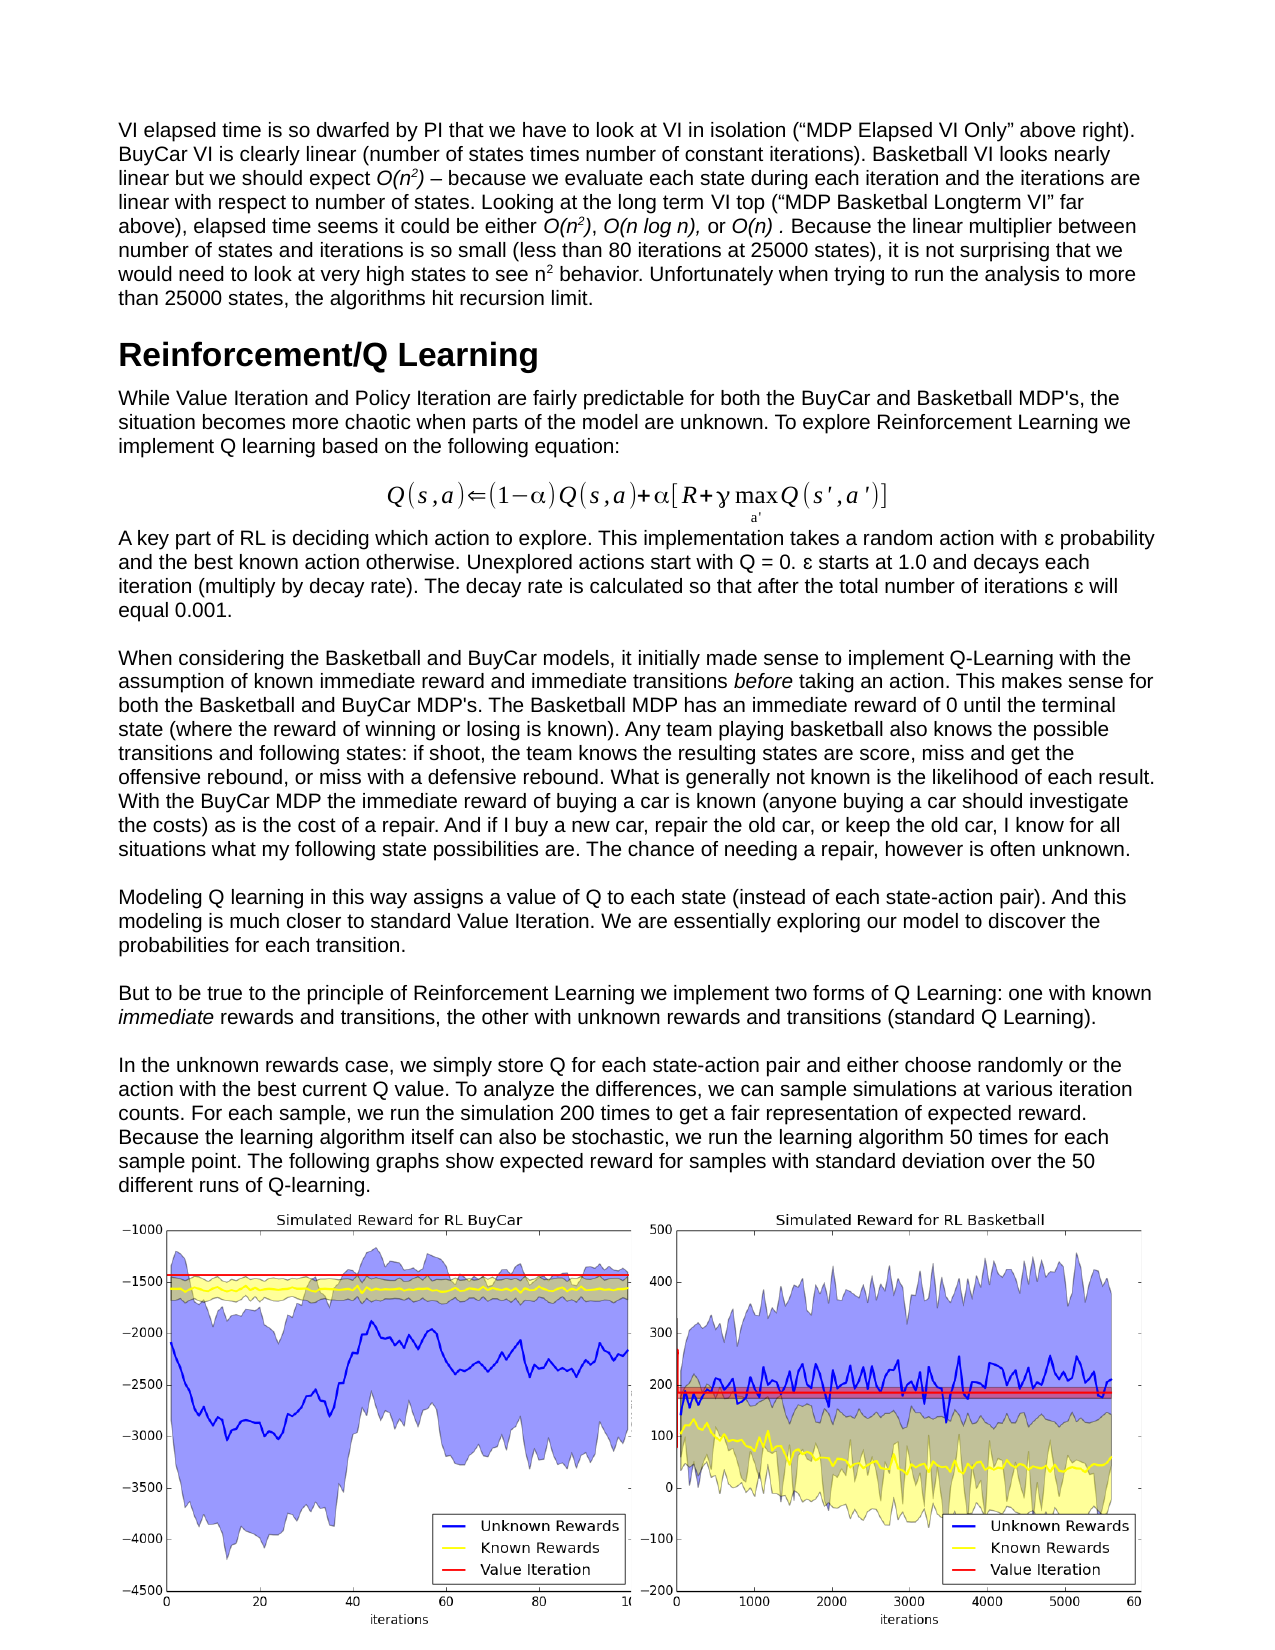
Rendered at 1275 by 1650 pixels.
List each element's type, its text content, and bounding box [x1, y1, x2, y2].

text In the unknown rewards case, we simply store Q for each state-action pair and either choose randomly or the action with the best current Q value. To analyze the differences, we can sample simulations at various iteration counts. For each sample, we run the simulation 200 times to get a fair representation of expected reward. Because the learning algorithm itself can also be stochastic, we run the learning algorithm 50 times for each sample point. The following graphs show expected reward for samples with standard deviation over the 50 different runs of Q-learning. [118, 1053, 1157, 1196]
text But to be true to the principle of Reinforcement Learning we implement two forms of Q Learning: one with known immediate rewards and transitions, the other with unknown rewards and transitions (standard Q Learning). [118, 981, 1157, 1029]
text Modeling Q learning in this way assigns a value of Q to each state (instead of each state-action pair). And this modeling is much closer to standard Value Iteration. We are essentially exploring our model to discover the probabilities for each transition. [118, 885, 1157, 957]
text When considering the Basketball and BuyCar models, it initially made sense to implement Q-Learning with the assumption of known immediate reward and immediate transitions before taking an action. This makes sense for both the Basketball and BuyCar MDP's. The Basketball MDP has an immediate reward of 0 until the terminal state (where the reward of winning or losing is known). Any team playing basketball also knows the possible transitions and following states: if shoot, the team knows the resulting states are score, miss and get the offensive rebound, or miss with a defensive rebound. What is generally not known is the likelihood of each result. With the BuyCar MDP the immediate reward of buying a car is known (anyone buying a car should investigate the costs) as is the cost of a repair. And if I buy a new car, repair the old car, or keep the old car, I know for all situations what my following state possibilities are. The chance of needing a repair, however is often unknown. [118, 645, 1157, 861]
subtitle Reinforcement/Q Learning [118, 335, 1157, 373]
text A key part of RL is deciding which action to explore. This implementation takes a random action with ɛ probability and the best known action otherwise. Unexplored actions start with Q = 0. ɛ starts at 1.0 and decays each iteration (multiply by decay rate). The decay rate is calculated so that after the total number of iterations ɛ will equal 0.001. [118, 526, 1157, 621]
text While Value Iteration and Policy Iteration are fairly predictable for both the BuyCar and Basketball MDP's, the situation becomes more chaotic when parts of the model are unknown. To explore Reinforcement Learning we implement Q learning based on the following equation: [118, 386, 1157, 458]
text VI elapsed time is so dwarfed by PI that we have to look at VI in isolation (“MDP Elapsed VI Only” above right). BuyCar VI is clearly linear (number of states times number of constant iterations). Basketball VI looks nearly linear but we should expect O(n2) – because we evaluate each state during each iteration and the iterations are linear with respect to number of states. Looking at the long term VI top (“MDP Basketbal Longterm VI” far above), elapsed time seems it could be either O(n2), O(n log n), or O(n) . Because the linear multiplier between number of states and iterations is so small (less than 80 iterations at 25000 states), it is not surprising that we would need to look at very high states to see n2 behavior. Unfortunately when trying to run the analysis to more than 25000 states, the algorithms hit recursion limit. [118, 118, 1157, 310]
picture [121, 1207, 1142, 1636]
